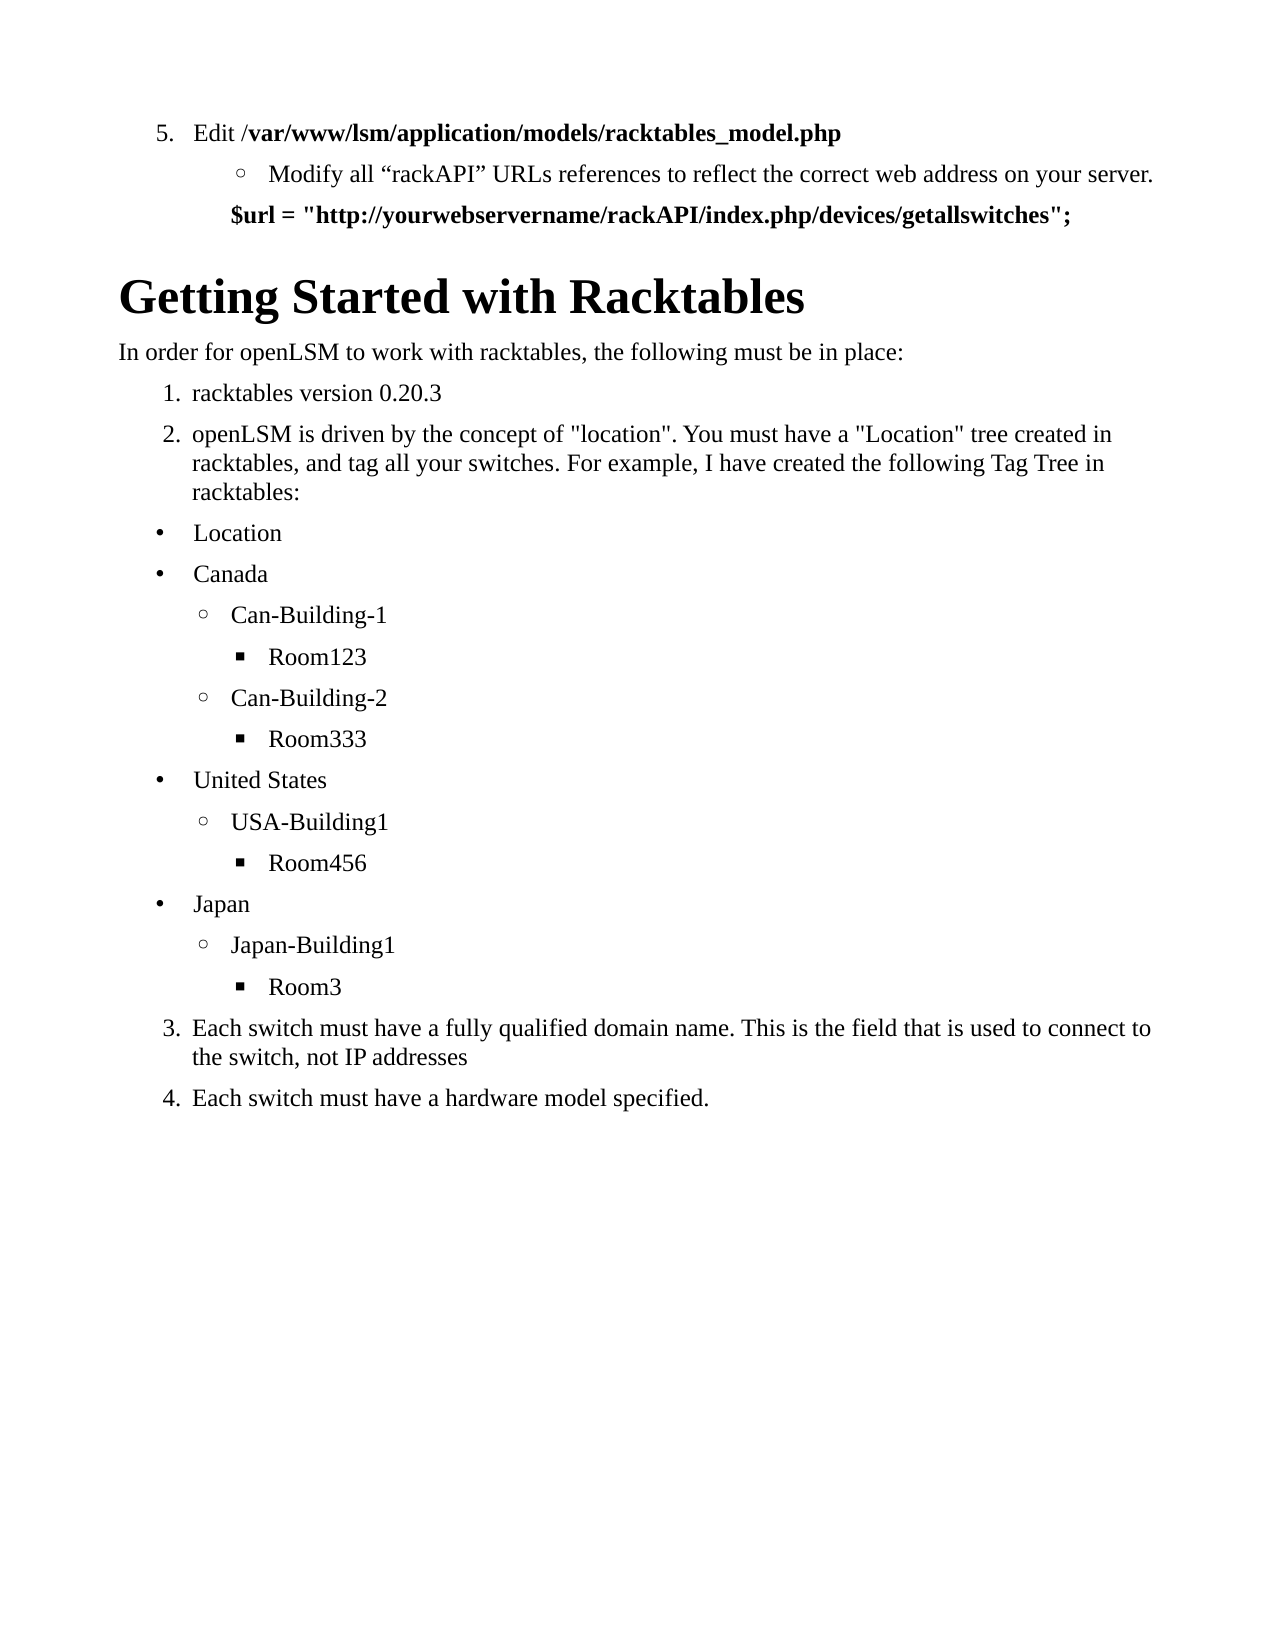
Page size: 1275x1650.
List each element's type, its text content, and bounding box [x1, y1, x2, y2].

list Can-Building-1 [193, 601, 1157, 629]
list Canada [156, 559, 1157, 588]
list Modify all “rackAPI” URLs references to reflect the correct web address on your server. [231, 159, 1157, 188]
text In order for openLSM to work with racktables, the following must be in place: [118, 337, 1157, 366]
subtitle Getting Started with Racktables [118, 267, 1157, 324]
list $url = "http://yourwebservername/rackAPI/index.php/devices/getallswitches"; [193, 201, 1157, 229]
list racktables version 0.20.3 [162, 378, 1157, 407]
list openLSM is driven by the concept of "location". You must have a "Location" tree created in racktables, and tag all your switches. For example, I have created the following Tag Tree in racktables: [162, 419, 1157, 506]
list Room456 [231, 848, 1157, 877]
list Edit /var/www/lsm/application/models/racktables_model.php [156, 118, 1157, 147]
list Room3 [231, 972, 1157, 1001]
list Japan [156, 889, 1157, 918]
list Location [156, 518, 1157, 547]
list Japan-Building1 [193, 931, 1157, 959]
list United States [156, 766, 1157, 794]
list Each switch must have a fully qualified domain name. This is the field that is used to connect to the switch, not IP addresses [162, 1013, 1157, 1071]
list Can-Building-2 [193, 683, 1157, 712]
list Room333 [231, 724, 1157, 753]
list Each switch must have a hardware model specified. [162, 1083, 1157, 1112]
list USA-Building1 [193, 807, 1157, 836]
list Room123 [231, 642, 1157, 671]
